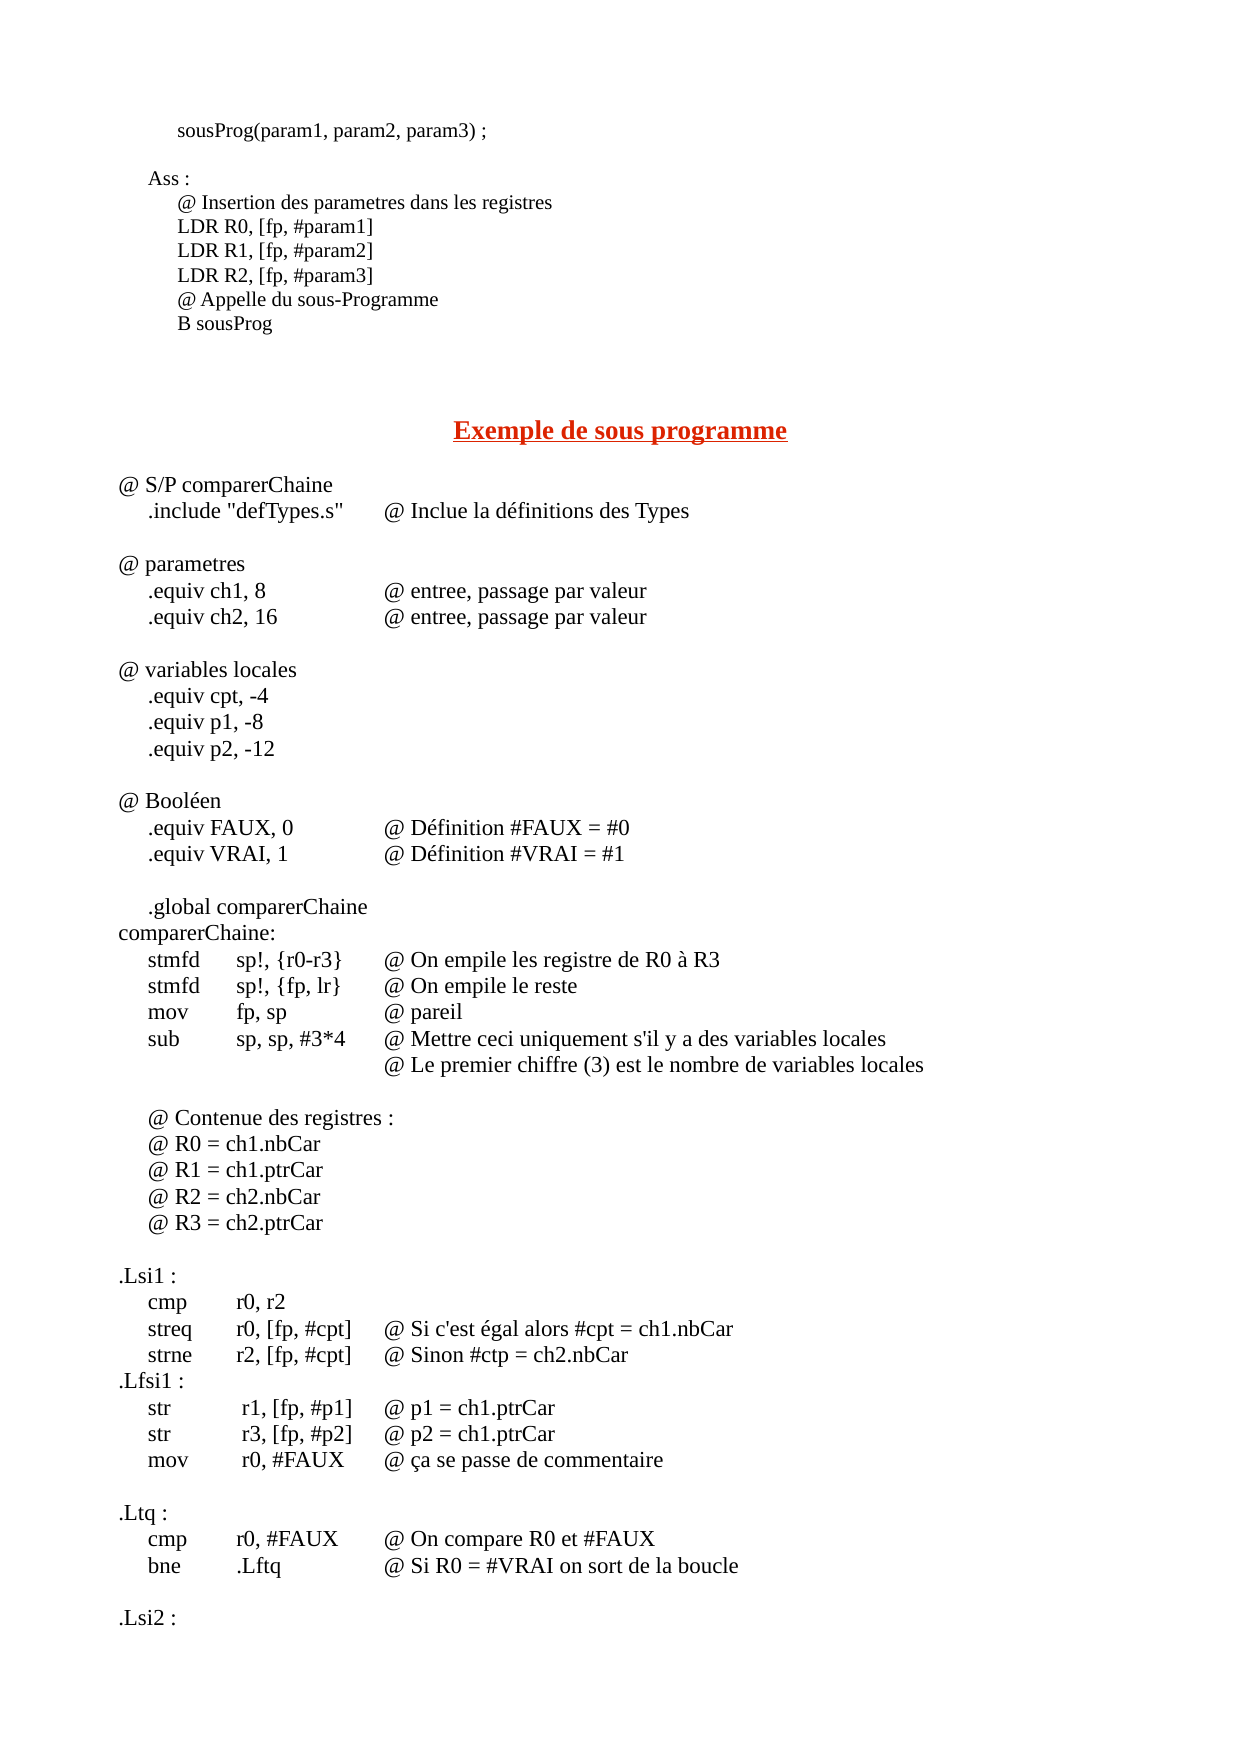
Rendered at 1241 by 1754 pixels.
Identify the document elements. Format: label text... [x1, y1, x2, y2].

text LDR R0, [fp, #param1] [118, 214, 1122, 238]
text Ass : [118, 166, 1122, 190]
text .Lsi1 : cmp r0, r2 streq r0, [fp, #cpt] @ Si c'est égal alors #cpt = ch1.nbCar strne r2, [fp, #cpt] @ Sinon #ctp = ch2.nbCar .Lfsi1 : str r1, [fp, #p1] @ p1 = ch1.ptrCar str r3, [fp, #p2] @ p2 = ch1.ptrCar mov r0, #FAUX @ ça se passe de commentaire .Ltq : cmp r0, #FAUX @ On compare R0 et #FAUX bne .Lftq @ Si R0 = #VRAI on sort de la boucle .Lsi2 : [118, 1236, 1122, 1631]
text @ R3 = ch2.ptrCar [118, 1209, 1122, 1236]
text LDR R1, [fp, #param2] [118, 238, 1122, 262]
text @ Le premier chiffre (3) est le nombre de variables locales [118, 1051, 1122, 1104]
text @ R0 = ch1.nbCar [118, 1130, 1122, 1156]
text @ R2 = ch2.nbCar [118, 1183, 1122, 1209]
text sousProg(param1, param2, param3) ; [118, 118, 1122, 142]
text @ Insertion des parametres dans les registres [118, 190, 1122, 214]
text Exemple de sous programme [118, 414, 1122, 445]
text B sousProg [118, 311, 1122, 335]
text @ Appelle du sous-Programme [118, 287, 1122, 311]
text @ Contenue des registres : [118, 1104, 1122, 1130]
text @ R1 = ch1.ptrCar [118, 1156, 1122, 1183]
text LDR R2, [fp, #param3] [118, 262, 1122, 287]
text @ S/P comparerChaine .include "defTypes.s" @ Inclue la définitions des Types @ parametres .equiv ch1, 8 @ entree, passage par valeur .equiv ch2, 16 @ entree, passage par valeur @ variables locales .equiv cpt, -4 .equiv p1, -8 .equiv p2, -12 @ Booléen .equiv FAUX, 0 @ Définition #FAUX = #0 .equiv VRAI, 1 @ Définition #VRAI = #1 .global comparerChaine comparerChaine: stmfd sp!, {r0-r3} @ On empile les registre de R0 à R3 stmfd sp!, {fp, lr} @ On empile le reste mov fp, sp @ pareil sub sp, sp, #3*4 @ Mettre ceci uniquement s'il y a des variables locales [118, 471, 1122, 1051]
